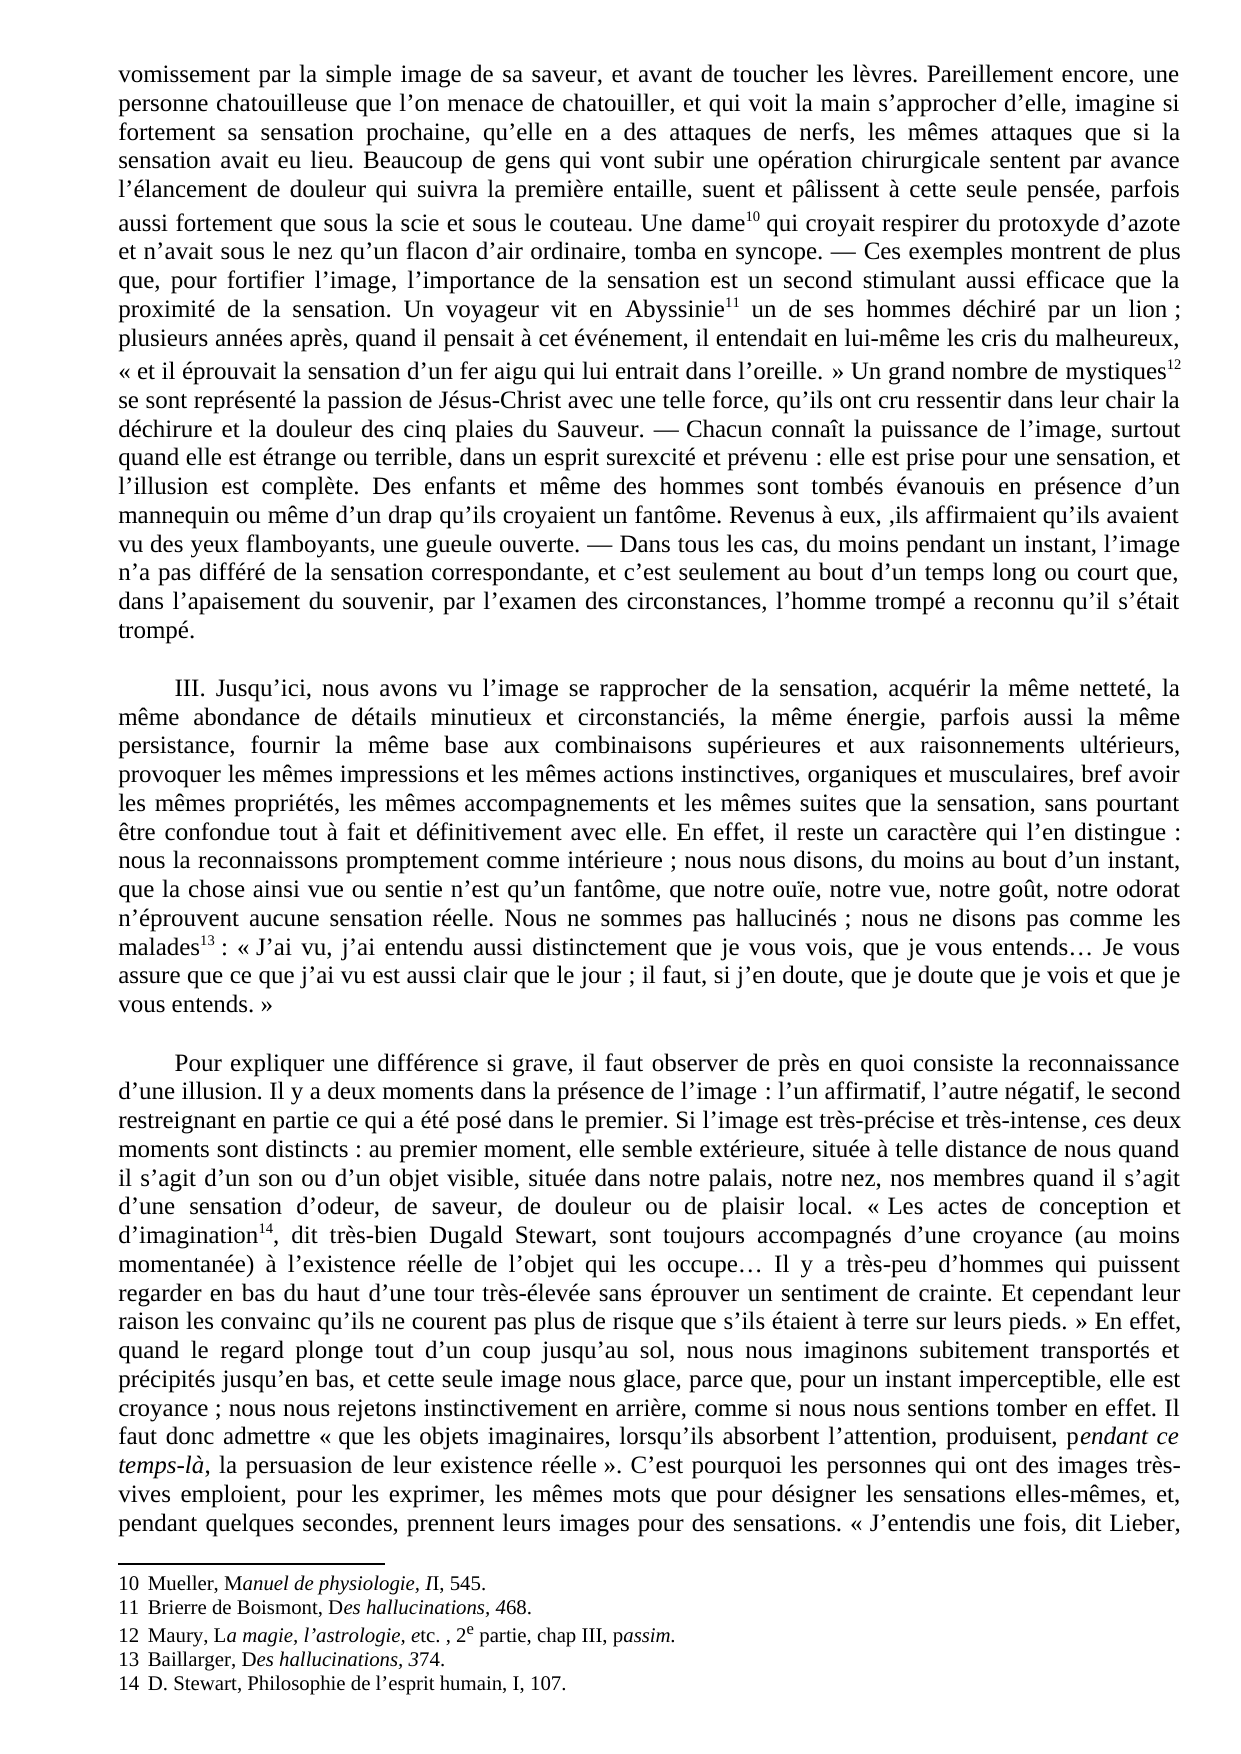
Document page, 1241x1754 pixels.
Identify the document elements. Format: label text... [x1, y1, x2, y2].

text Maury, La magie, l’astrologie, etc. , 2e partie, chap III, passim. [118, 1619, 1181, 1647]
text III. Jusqu’ici, nous avons vu l’image se rapprocher de la sensation, acquérir la même netteté, la même abondance de détails minutieux et circonstanciés, la même énergie, parfois aussi la même persistance, fournir la même base aux combinaisons supérieures et aux raisonnements ultérieurs, provoquer les mêmes impressions et les mêmes actions instinctives, organiques et musculaires, bref avoir les mêmes propriétés, les mêmes accompagnements et les mêmes suites que la sensation, sans pourtant être confondue tout à fait et définitivement avec elle. En effet, il reste un caractère qui l’en distingue : nous la reconnaissons promptement comme intérieure ; nous nous disons, du moins au bout d’un instant, que la chose ainsi vue ou sentie n’est qu’un fantôme, que notre ouïe, notre vue, notre goût, notre odorat n’éprouvent aucune sensation réelle. Nous ne sommes pas hallucinés ; nous ne disons pas comme les malades : « J’ai vu, j’ai entendu aussi distinctement que je vous vois, que je vous entends… Je vous assure que ce que j’ai vu est aussi clair que le jour ; il faut, si j’en doute, que je doute que je vois et que je vous entends. » [118, 673, 1181, 1018]
text Brierre de Boismont, Des hallucinations, 468. [118, 1594, 1181, 1619]
text Mueller, Manuel de physiologie, II, 545. [118, 1571, 1181, 1594]
text D. Stewart, Philosophie de l’esprit humain, I, 107. [118, 1671, 1181, 1695]
text vomissement par la simple image de sa saveur, et avant de toucher les lèvres. Pareillement encore, une personne chatouilleuse que l’on menace de chatouiller, et qui voit la main s’approcher d’elle, imagine si fortement sa sensation prochaine, qu’elle en a des attaques de nerfs, les mêmes attaques que si la sensation avait eu lieu. Beaucoup de gens qui vont subir une opération chirurgicale sentent par avance l’élancement de douleur qui suivra la première entaille, suent et pâlissent à cette seule pensée, parfois aussi fortement que sous la scie et sous le couteau. Une dame qui croyait respirer du protoxyde d’azote et n’avait sous le nez qu’un flacon d’air ordinaire, tomba en syncope. — Ces exemples montrent de plus que, pour fortifier l’image, l’importance de la sensation est un second stimulant aussi efficace que la proximité de la sensation. Un voyageur vit en Abyssinie un de ses hommes déchiré par un lion ; plusieurs années après, quand il pensait à cet événement, il entendait en lui-même les cris du malheureux, « et il éprouvait la sensation d’un fer aigu qui lui entrait dans l’oreille. » Un grand nombre de mystiques se sont représenté la passion de Jésus-Christ avec une telle force, qu’ils ont cru ressentir dans leur chair la déchirure et la douleur des cinq plaies du Sauveur. — Chacun connaît la puissance de l’image, surtout quand elle est étrange ou terrible, dans un esprit surexcité et prévenu : elle est prise pour une sensation, et l’illusion est complète. Des enfants et même des hommes sont tombés évanouis en présence d’un mannequin ou même d’un drap qu’ils croyaient un fantôme. Revenus à eux, ,ils affirmaient qu’ils avaient vu des yeux flamboyants, une gueule ouverte. — Dans tous les cas, du moins pendant un instant, l’image n’a pas différé de la sensation correspondante, et c’est seulement au bout d’un temps long ou court que, dans l’apaisement du souvenir, par l’examen des circonstances, l’homme trompé a reconnu qu’il s’était trompé. [118, 59, 1181, 644]
text Pour expliquer une différence si grave, il faut observer de près en quoi consiste la reconnaissance d’une illusion. Il y a deux moments dans la présence de l’image : l’un affirmatif, l’autre négatif, le second restreignant en partie ce qui a été posé dans le premier. Si l’image est très-précise et très-intense, ces deux moments sont distincts : au premier moment, elle semble extérieure, située à telle distance de nous quand il s’agit d’un son ou d’un objet visible, située dans notre palais, notre nez, nos membres quand il s’agit d’une sensation d’odeur, de saveur, de douleur ou de plaisir local. « Les actes de conception et d’imagination, dit très-bien Dugald Stewart, sont toujours accompagnés d’une croyance (au moins momentanée) à l’existence réelle de l’objet qui les occupe… Il y a très-peu d’hommes qui puissent regarder en bas du haut d’une tour très-élevée sans éprouver un sentiment de crainte. Et cependant leur raison les convainc qu’ils ne courent pas plus de risque que s’ils étaient à terre sur leurs pieds. » En effet, quand le regard plonge tout d’un coup jusqu’au sol, nous nous imaginons subitement transportés et précipités jusqu’en bas, et cette seule image nous glace, parce que, pour un instant imperceptible, elle est croyance ; nous nous rejetons instinctivement en arrière, comme si nous nous sentions tomber en effet. Il faut donc admettre « que les objets imaginaires, lorsqu’ils absorbent l’attention, produisent, pendant ce temps-là, la persuasion de leur existence réelle ». C’est pourquoi les personnes qui ont des images très-vives emploient, pour les exprimer, les mêmes mots que pour désigner les sensations elles-mêmes, et, pendant quelques secondes, prennent leurs images pour des sensations. « J’entendis une fois, dit Lieber, [118, 1048, 1181, 1536]
text Baillarger, Des hallucinations, 374. [118, 1647, 1181, 1671]
